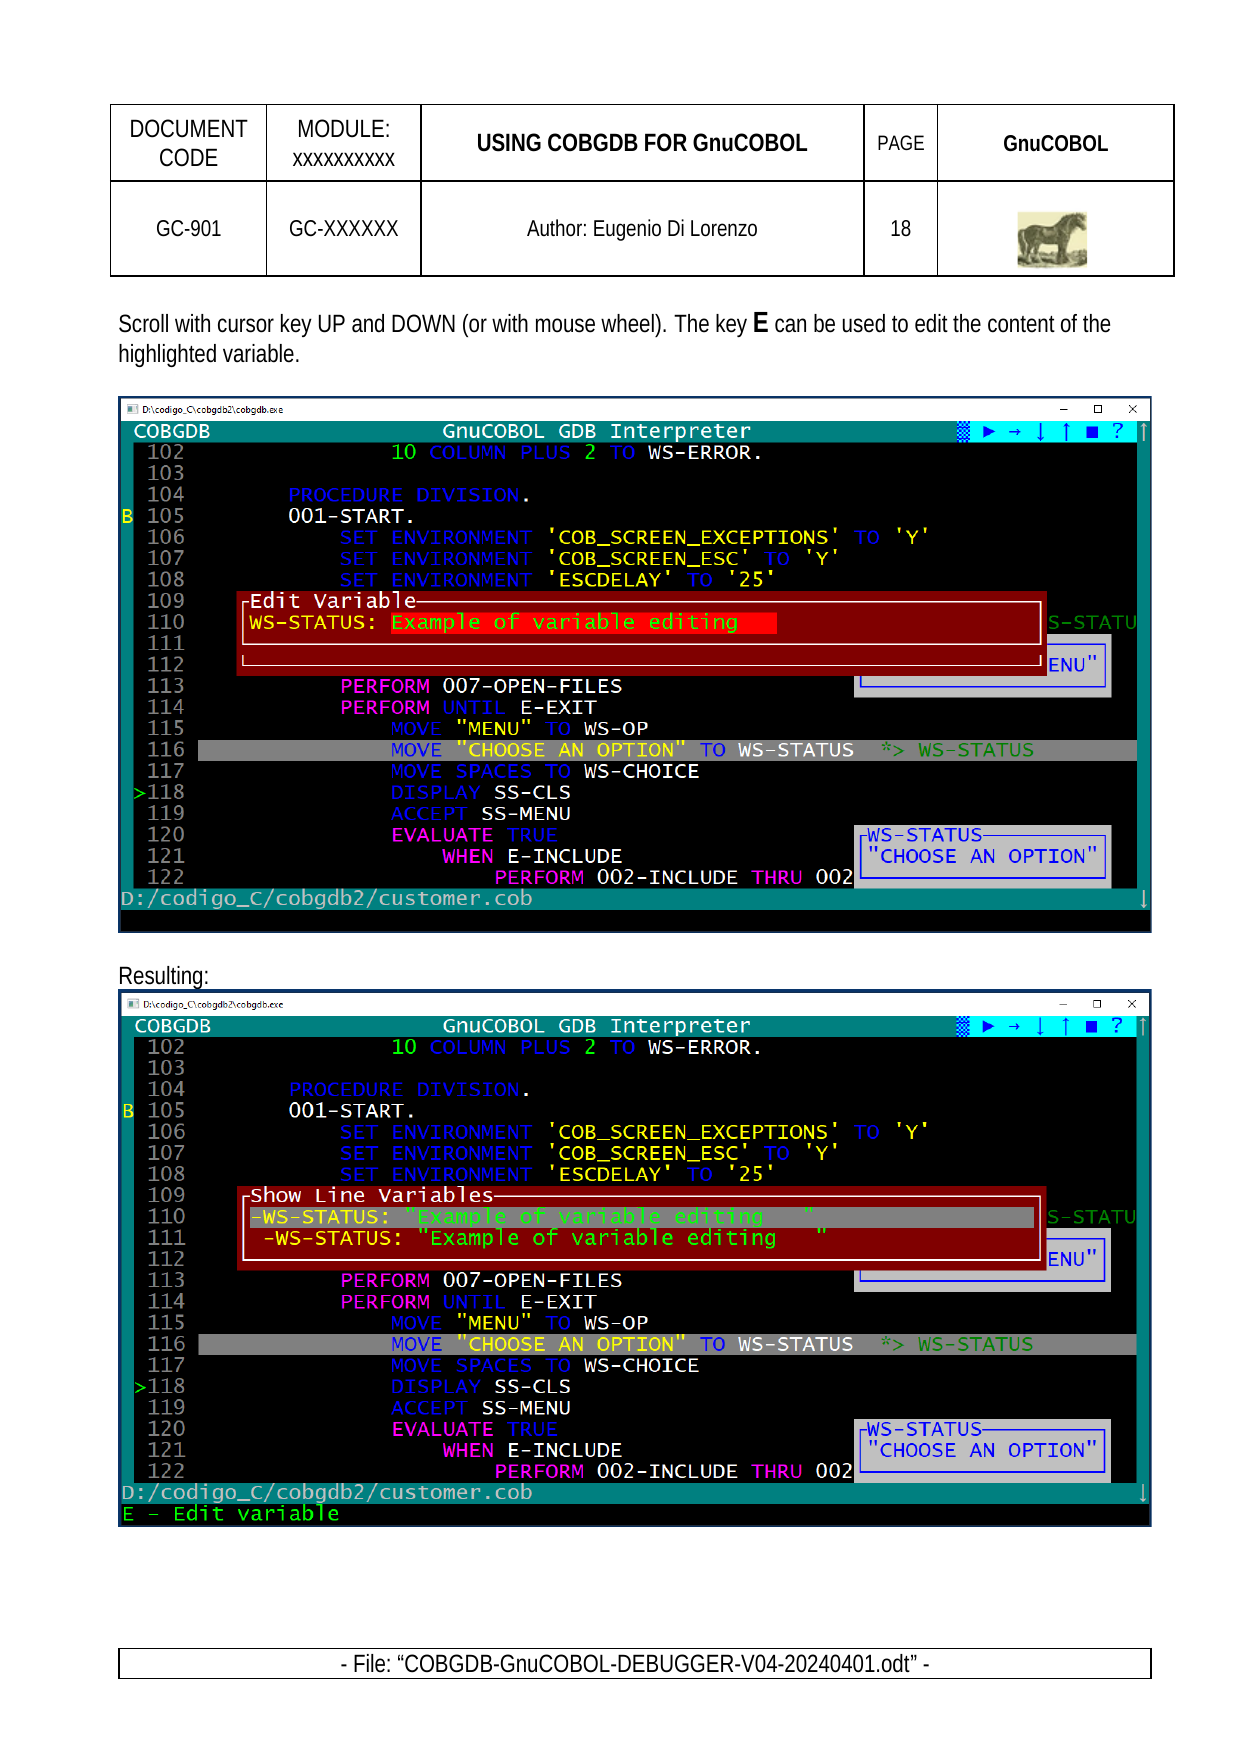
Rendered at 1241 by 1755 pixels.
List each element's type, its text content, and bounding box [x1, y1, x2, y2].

text Resulting: [118, 961, 1152, 989]
text Scroll with cursor key UP and DOWN (or with mouse wheel). The key E can be used to edit the content of the highlighted variable. [118, 305, 1152, 367]
